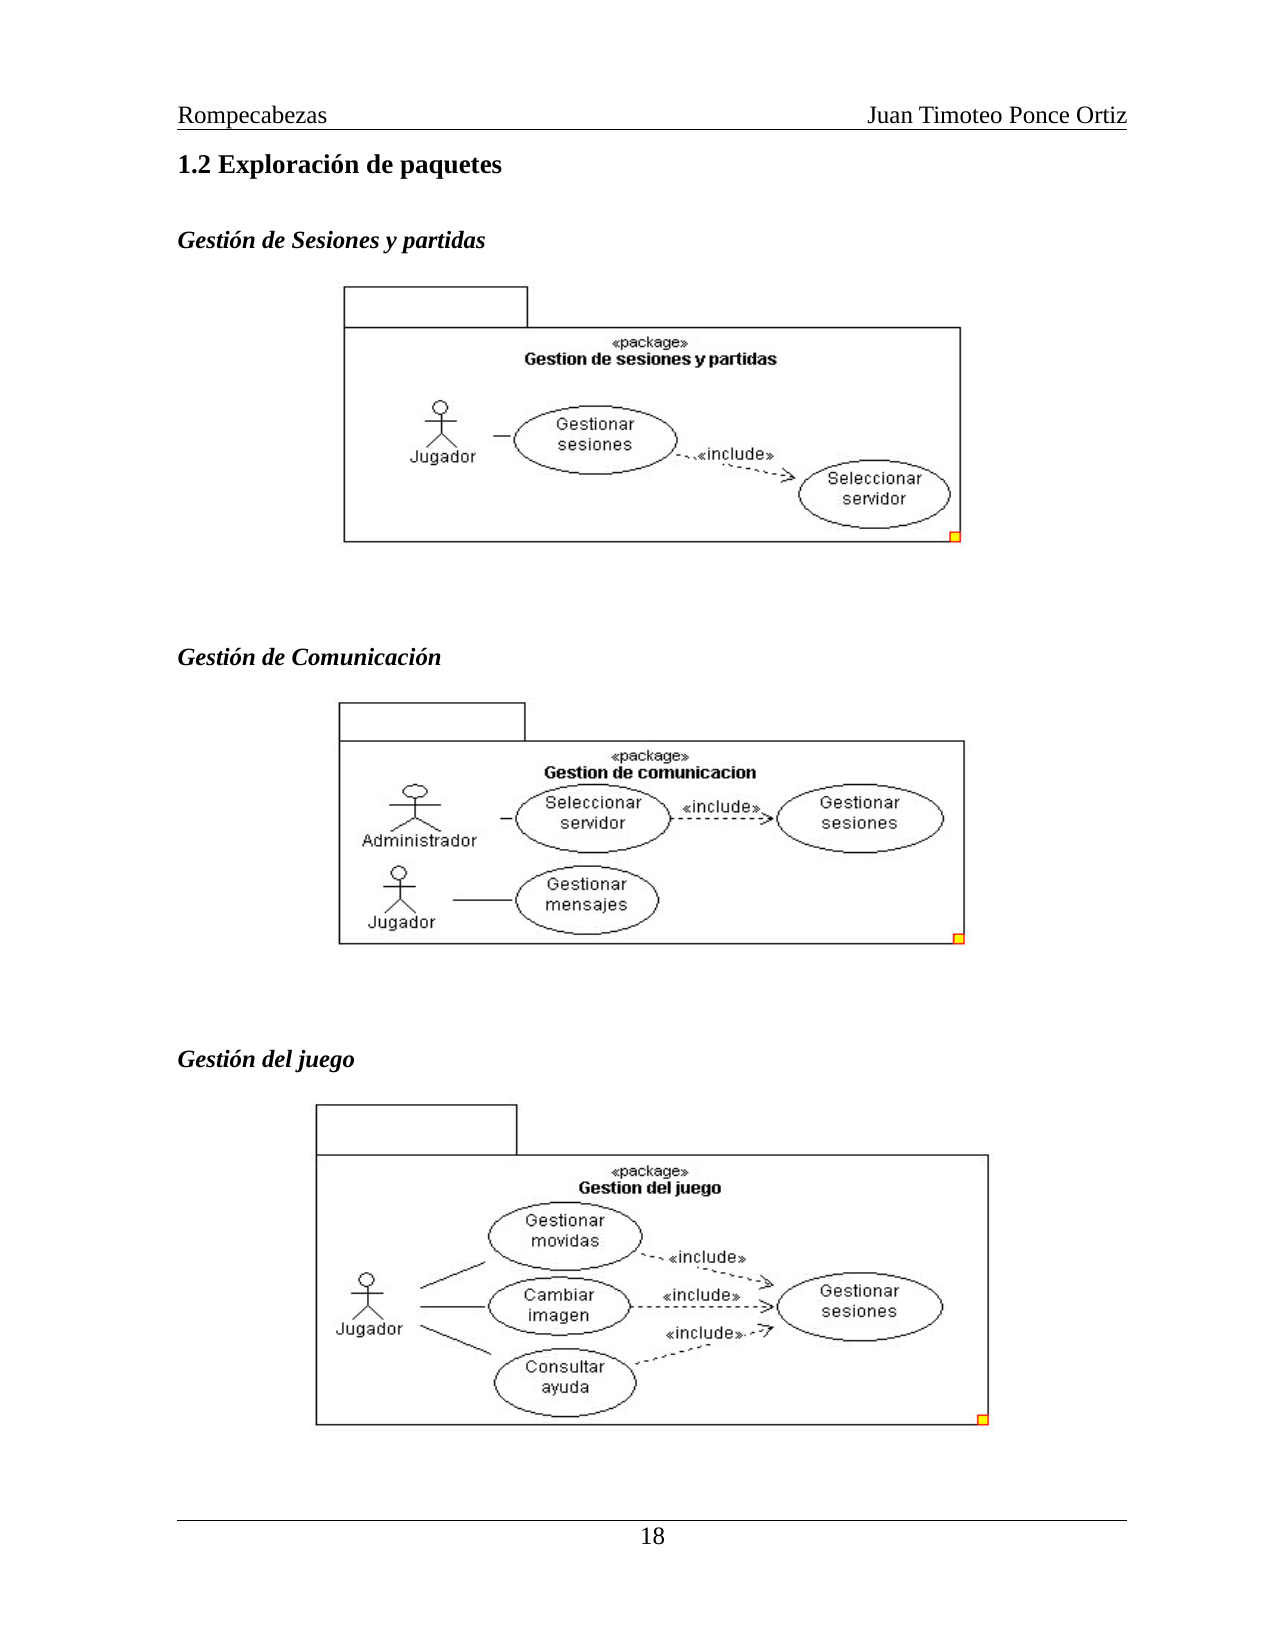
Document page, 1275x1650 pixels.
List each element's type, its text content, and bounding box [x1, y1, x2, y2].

subtitle Gestión del juego [177, 1044, 1127, 1073]
picture [310, 1099, 995, 1431]
subtitle 1.2 Exploración de paquetes [177, 148, 1127, 179]
picture [333, 698, 971, 950]
subtitle Gestión de Sesiones y partidas [177, 226, 1127, 254]
picture [338, 281, 967, 548]
subtitle Gestión de Comunicación [177, 643, 1127, 671]
